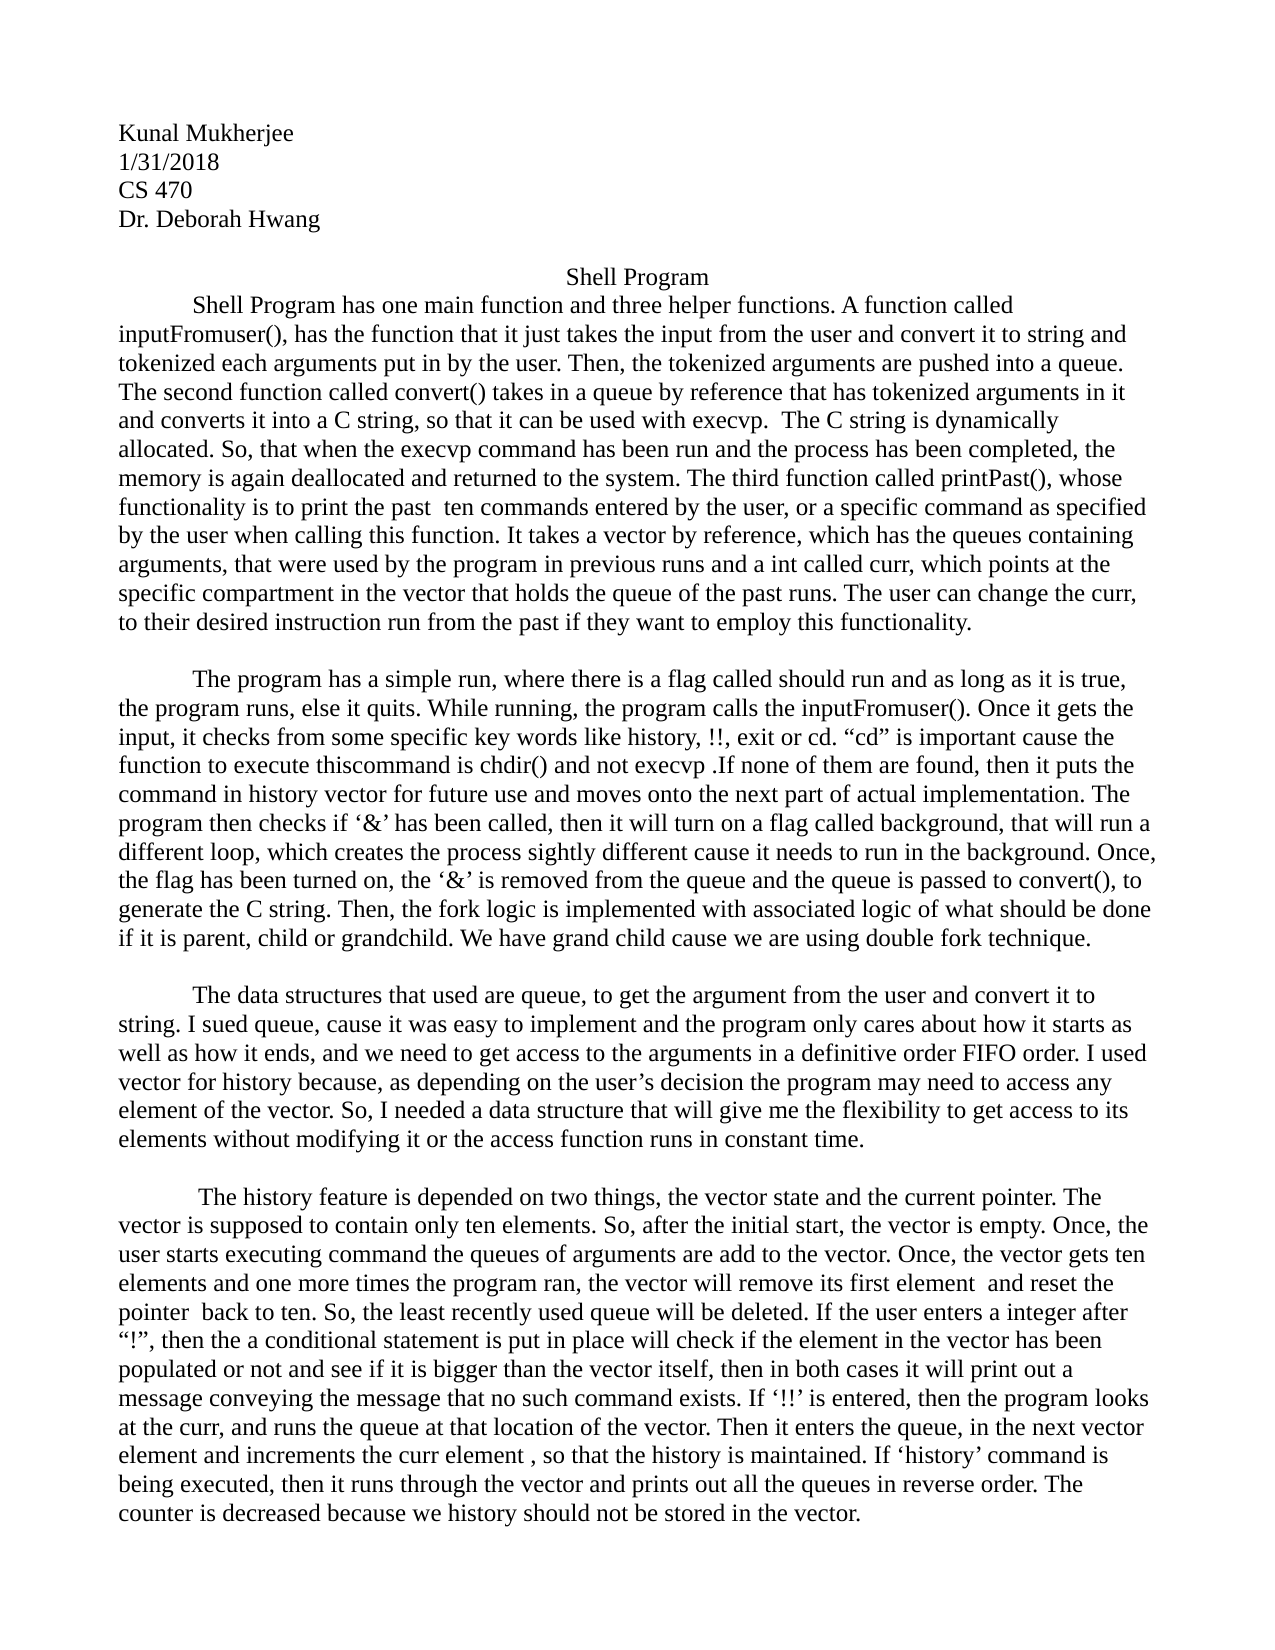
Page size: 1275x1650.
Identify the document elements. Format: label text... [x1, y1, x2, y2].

text The program has a simple run, where there is a flag called should run and as long as it is true, the program runs, else it quits. While running, the program calls the inputFromuser(). Once it gets the input, it checks from some specific key words like history, !!, exit or cd. “cd” is important cause the function to execute thiscommand is chdir() and not execvp .If none of them are found, then it puts the command in history vector for future use and moves onto the next part of actual implementation. The program then checks if ‘&’ has been called, then it will turn on a flag called background, that will run a different loop, which creates the process sightly different cause it needs to run in the background. Once, the flag has been turned on, the ‘&’ is removed from the queue and the queue is passed to convert(), to generate the C string. Then, the fork logic is implemented with associated logic of what should be done if it is parent, child or grandchild. We have grand child cause we are using double fork technique. [118, 664, 1157, 952]
text The data structures that used are queue, to get the argument from the user and convert it to string. I sued queue, cause it was easy to implement and the program only cares about how it starts as well as how it ends, and we need to get access to the arguments in a definitive order FIFO order. I used vector for history because, as depending on the user’s decision the program may need to access any element of the vector. So, I needed a data structure that will give me the flexibility to get access to its elements without modifying it or the access function runs in constant time. [118, 981, 1157, 1153]
text Shell Program has one main function and three helper functions. A function called inputFromuser(), has the function that it just takes the input from the user and convert it to string and tokenized each arguments put in by the user. Then, the tokenized arguments are pushed into a queue. The second function called convert() takes in a queue by reference that has tokenized arguments in it and converts it into a C string, so that it can be used with execvp. The C string is dynamically allocated. So, that when the execvp command has been run and the process has been completed, the memory is again deallocated and returned to the system. The third function called printPast(), whose functionality is to print the past ten commands entered by the user, or a specific command as specified by the user when calling this function. It takes a vector by reference, which has the queues containing arguments, that were used by the program in previous runs and a int called curr, which points at the specific compartment in the vector that holds the queue of the past runs. The user can change the curr, to their desired instruction run from the past if they want to employ this functionality. [118, 291, 1157, 636]
text Shell Program [118, 262, 1157, 291]
text Dr. Deborah Hwang [118, 204, 1157, 233]
text Kunal Mukherjee [118, 118, 1157, 147]
text The history feature is depended on two things, the vector state and the current pointer. The vector is supposed to contain only ten elements. So, after the initial start, the vector is empty. Once, the user starts executing command the queues of arguments are add to the vector. Once, the vector gets ten elements and one more times the program ran, the vector will remove its first element and reset the pointer back to ten. So, the least recently used queue will be deleted. If the user enters a integer after “!”, then the a conditional statement is put in place will check if the element in the vector has been populated or not and see if it is bigger than the vector itself, then in both cases it will print out a message conveying the message that no such command exists. If ‘!!’ is entered, then the program looks at the curr, and runs the queue at that location of the vector. Then it enters the queue, in the next vector element and increments the curr element , so that the history is maintained. If ‘history’ command is being executed, then it runs through the vector and prints out all the queues in reverse order. The counter is decreased because we history should not be stored in the vector. [118, 1182, 1157, 1527]
text CS 470 [118, 176, 1157, 204]
text 1/31/2018 [118, 147, 1157, 176]
